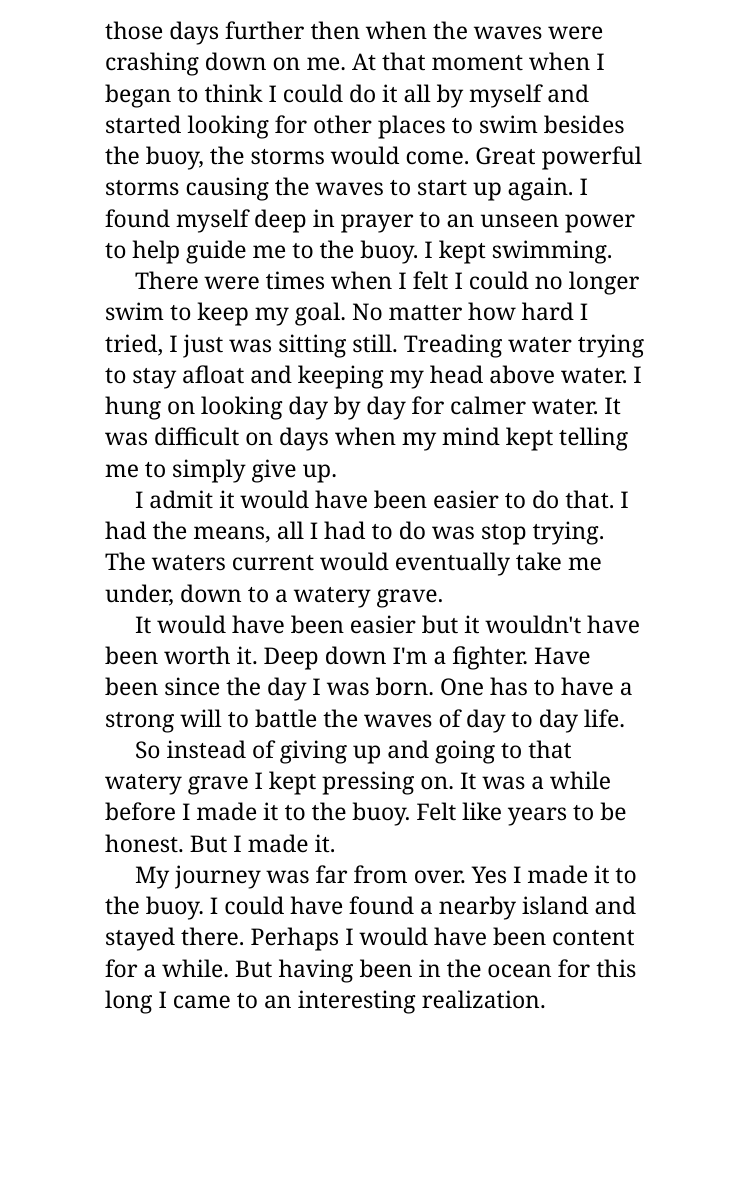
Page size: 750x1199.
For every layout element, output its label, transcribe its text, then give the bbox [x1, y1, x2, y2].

text There were times when I felt I could no longer swim to keep my goal. No matter how hard I tried, I just was sitting still. Treading water trying to stay afloat and keeping my head above water. I hung on looking day by day for calmer water. It was difficult on days when my mind kept telling me to simply give up. [105, 265, 645, 484]
text So instead of giving up and going to that watery grave I kept pressing on. It was a while before I made it to the buoy. Felt like years to be honest. But I made it. [105, 734, 645, 859]
text My journey was far from over. Yes I made it to the buoy. I could have found a nearby island and stayed there. Perhaps I would have been content for a while. But having been in the ocean for this long I came to an interesting realization. [105, 859, 645, 1015]
text I admit it would have been easier to do that. I had the means, all I had to do was stop trying. The waters current would eventually take me under, down to a watery grave. [105, 484, 645, 609]
text those days further then when the waves were crashing down on me. At that moment when I began to think I could do it all by myself and started looking for other places to swim besides the buoy, the storms would come. Great powerful storms causing the waves to start up again. I found myself deep in prayer to an unseen power to help guide me to the buoy. I kept swimming. [105, 15, 645, 265]
text It would have been easier but it wouldn't have been worth it. Deep down I'm a fighter. Have been since the day I was born. One has to have a strong will to battle the waves of day to day life. [105, 609, 645, 734]
